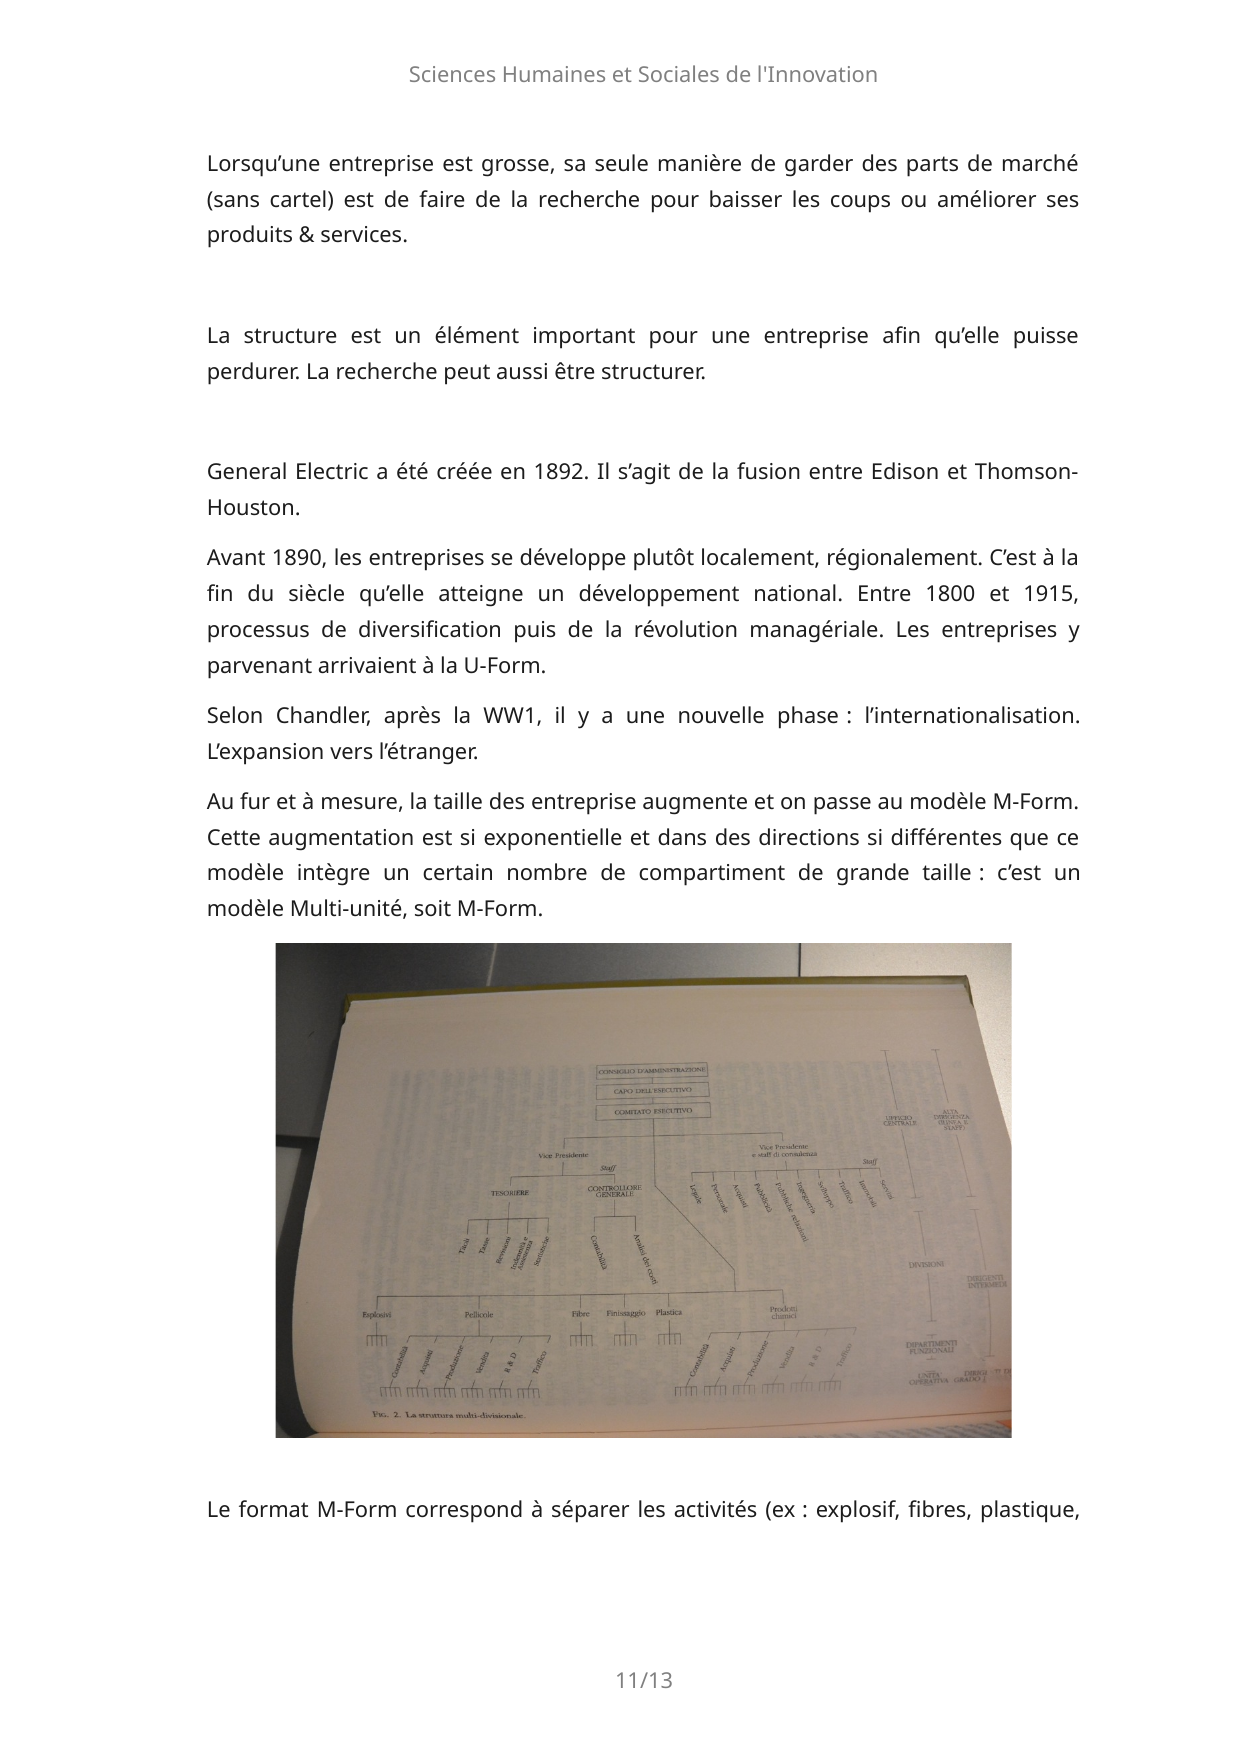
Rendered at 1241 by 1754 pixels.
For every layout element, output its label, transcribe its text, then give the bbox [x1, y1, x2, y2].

text Lorsqu’une entreprise est grosse, sa seule manière de garder des parts de marché (sans cartel) est de faire de la recherche pour baisser les coups ou améliorer ses produits & services. [207, 148, 1081, 249]
text General Electric a été créée en 1892. Il s’agit de la fusion entre Edison et Thomson-Houston. [207, 456, 1081, 522]
picture [275, 943, 1012, 1438]
text Le format M-Form correspond à séparer les activités (ex : explosif, fibres, plastique, [207, 1494, 1081, 1524]
text La structure est un élément important pour une entreprise afin qu’elle puisse perdurer. La recherche peut aussi être structurer. [207, 320, 1081, 386]
text Au fur et à mesure, la taille des entreprise augmente et on passe au modèle M-Form. Cette augmentation est si exponentielle et dans des directions si différentes que ce modèle intègre un certain nombre de compartiment de grande taille : c’est un modèle Multi-unité, soit M-Form. [207, 786, 1081, 923]
text Avant 1890, les entreprises se développe plutôt localement, régionalement. C’est à la fin du siècle qu’elle atteigne un développement national. Entre 1800 et 1915, processus de diversification puis de la révolution managériale. Les entreprises y parvenant arrivaient à la U-Form. [207, 542, 1081, 679]
text Selon Chandler, après la WW1, il y a une nouvelle phase : l’internationalisation. L’expansion vers l’étranger. [207, 700, 1081, 765]
